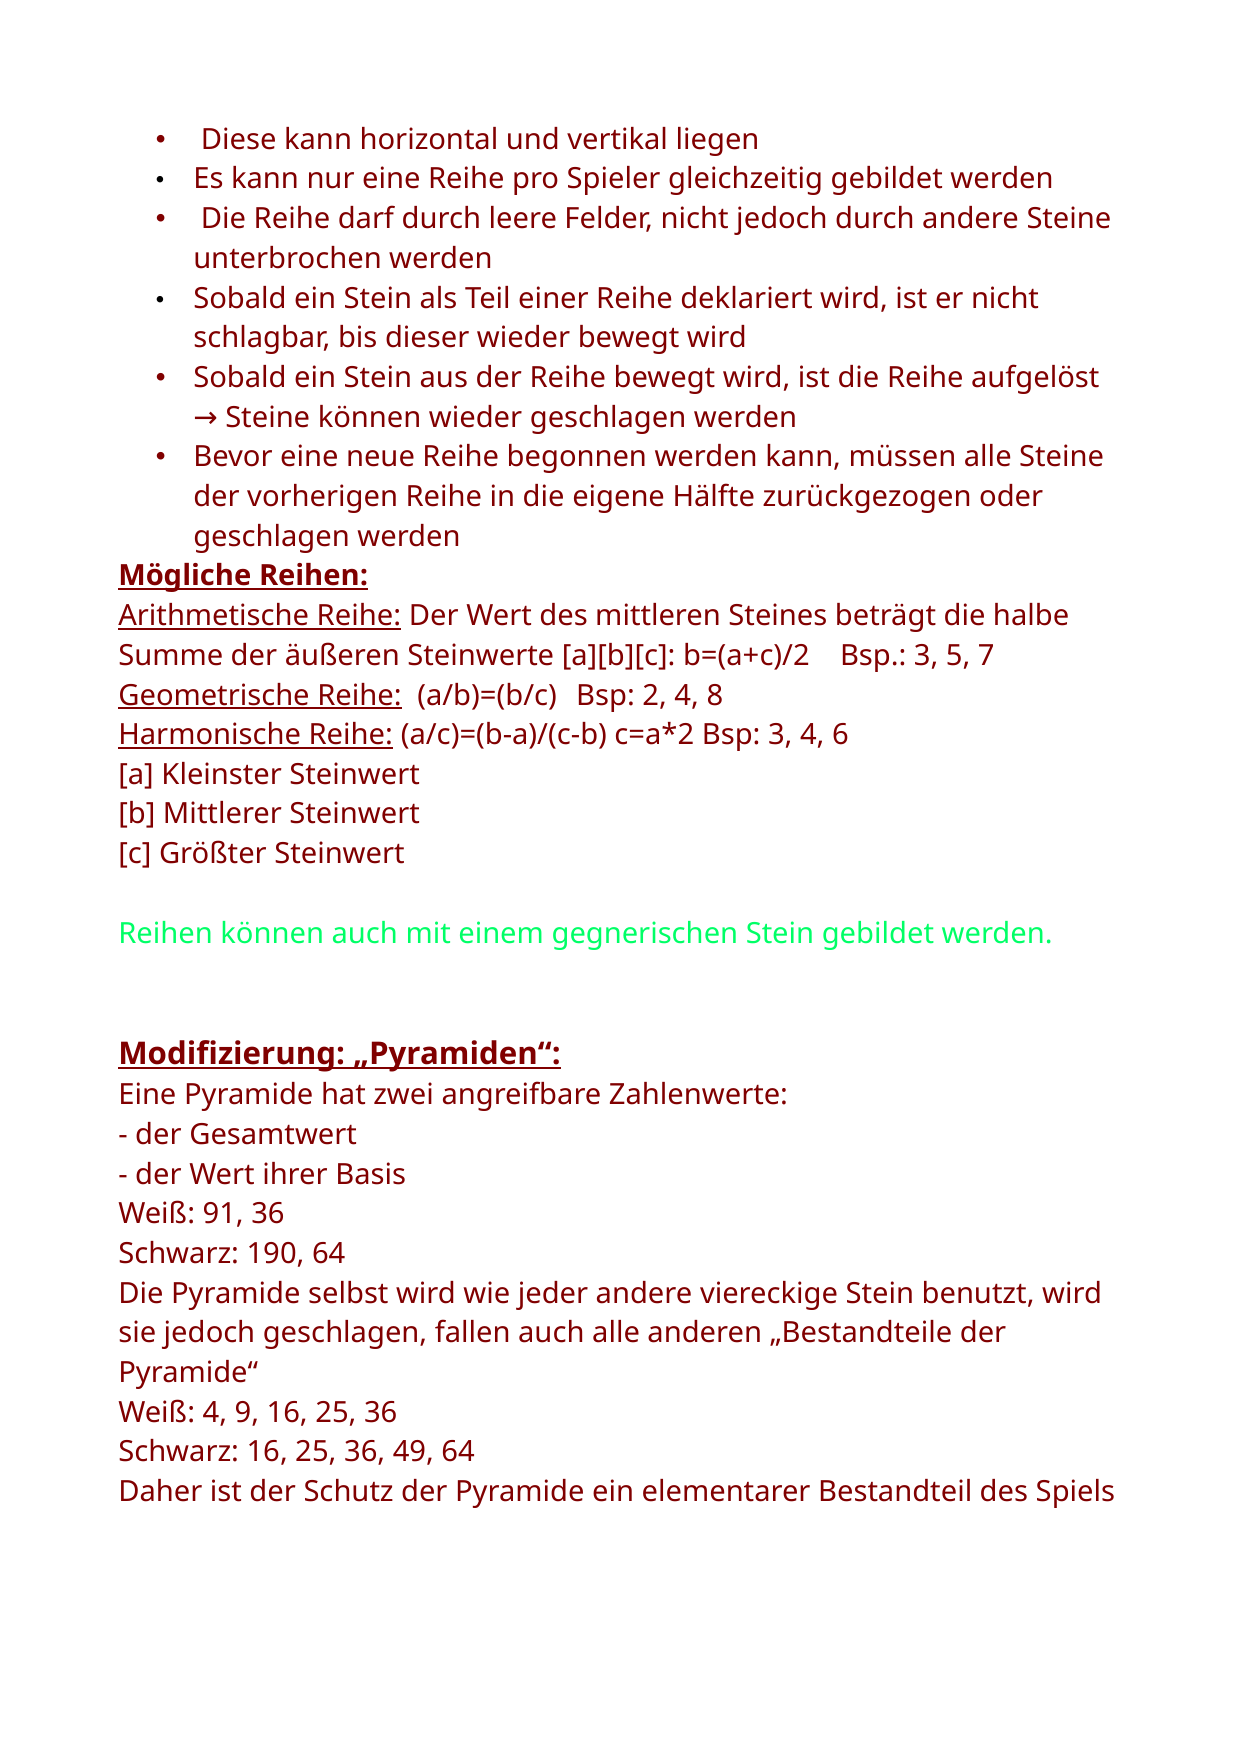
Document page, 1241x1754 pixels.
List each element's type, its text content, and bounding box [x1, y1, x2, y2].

text Schwarz: 16, 25, 36, 49, 64 [118, 1431, 1122, 1470]
text Reihen können auch mit einem gegnerischen Stein gebildet werden. [118, 912, 1122, 952]
text [c] Größter Steinwert [118, 832, 1122, 872]
list Sobald ein Stein als Teil einer Reihe deklariert wird, ist er nicht schlagbar, bis dieser wieder bewegt wird [156, 277, 1122, 356]
text Eine Pyramide hat zwei angreifbare Zahlenwerte: [118, 1073, 1122, 1113]
list Die Reihe darf durch leere Felder, nicht jedoch durch andere Steine unterbrochen werden [156, 197, 1122, 277]
list Bevor eine neue Reihe begonnen werden kann, müssen alle Steine der vorherigen Reihe in die eigene Hälfte zurückgezogen oder geschlagen werden [156, 436, 1122, 555]
text Arithmetische Reihe: Der Wert des mittleren Steines beträgt die halbe Summe der äußeren Steinwerte [a][b][c]: b=(a+c)/2 Bsp.: 3, 5, 7 [118, 594, 1122, 674]
text Daher ist der Schutz der Pyramide ein elementarer Bestandteil des Spiels [118, 1470, 1122, 1510]
text Schwarz: 190, 64 [118, 1232, 1122, 1272]
text - der Wert ihrer Basis [118, 1153, 1122, 1193]
text Modifizierung: „Pyramiden“: [118, 1031, 1122, 1073]
list Sobald ein Stein aus der Reihe bewegt wird, ist die Reihe aufgelöst → Steine können wieder geschlagen werden [156, 356, 1122, 436]
text [a] Kleinster Steinwert [118, 753, 1122, 793]
text [b] Mittlerer Steinwert [118, 793, 1122, 832]
list Diese kann horizontal und vertikal liegen [156, 118, 1122, 158]
text - der Gesamtwert [118, 1113, 1122, 1153]
text Weiß: 4, 9, 16, 25, 36 [118, 1391, 1122, 1431]
list Es kann nur eine Reihe pro Spieler gleichzeitig gebildet werden [156, 158, 1122, 197]
text Geometrische Reihe: (a/b)=(b/c) Bsp: 2, 4, 8 [118, 674, 1122, 713]
text Weiß: 91, 36 [118, 1193, 1122, 1232]
text Harmonische Reihe: (a/c)=(b-a)/(c-b) c=a*2 Bsp: 3, 4, 6 [118, 713, 1122, 753]
text Die Pyramide selbst wird wie jeder andere viereckige Stein benutzt, wird sie jedoch geschlagen, fallen auch alle anderen „Bestandteile der Pyramide“ [118, 1272, 1122, 1391]
text Mögliche Reihen: [118, 555, 1122, 594]
